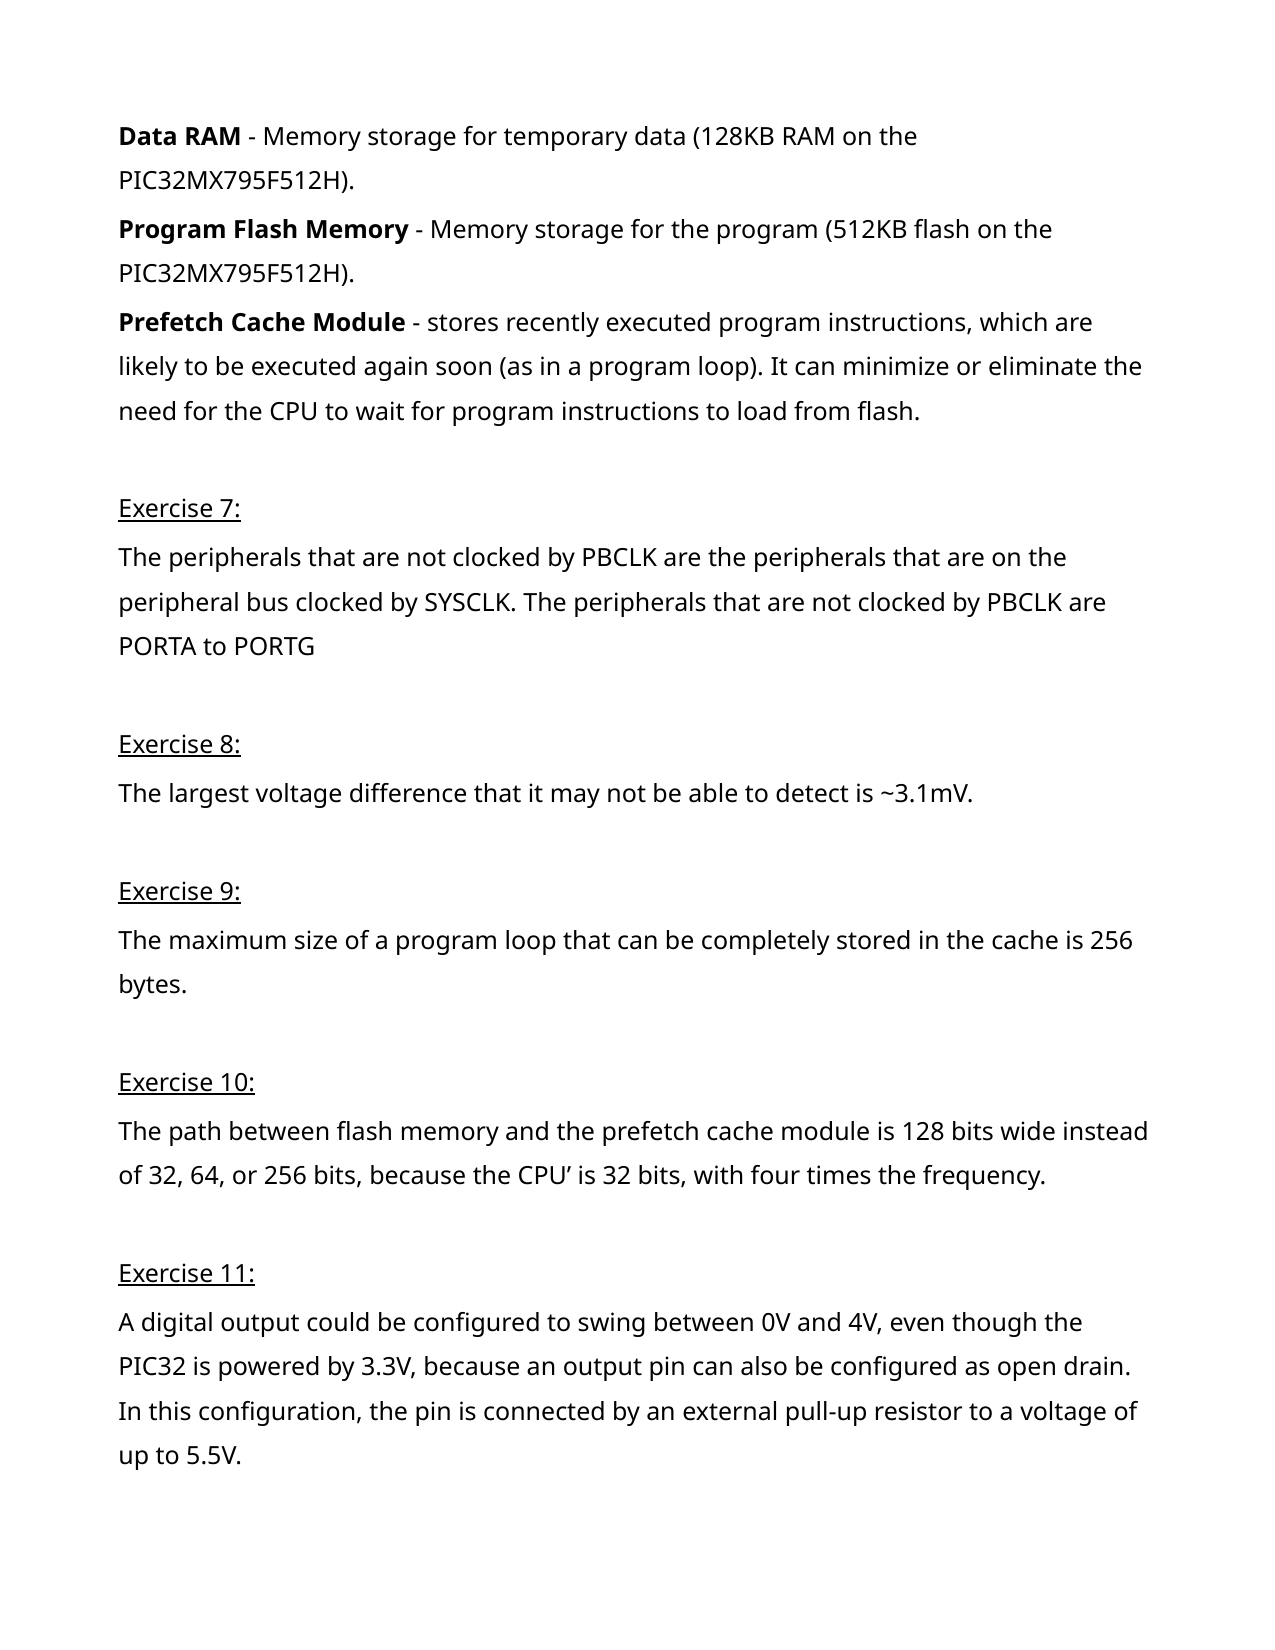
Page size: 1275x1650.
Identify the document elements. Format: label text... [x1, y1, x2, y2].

text The path between flash memory and the prefetch cache module is 128 bits wide instead of 32, 64, or 256 bits, because the CPU’ is 32 bits, with four times the frequency. [118, 1113, 1157, 1192]
text Exercise 9: [118, 873, 1157, 907]
text A digital output could be configured to swing between 0V and 4V, even though the PIC32 is powered by 3.3V, because an output pin can also be configured as open drain. In this configuration, the pin is connected by an external pull-up resistor to a voltage of up to 5.5V. [118, 1304, 1157, 1471]
text Exercise 11: [118, 1256, 1157, 1290]
text Data RAM - Memory storage for temporary data (128KB RAM on the PIC32MX795F512H). [118, 118, 1157, 196]
text The largest voltage difference that it may not be able to detect is ~3.1mV. [118, 775, 1157, 809]
text Exercise 8: [118, 726, 1157, 761]
text Exercise 10: [118, 1064, 1157, 1098]
text Prefetch Cache Module - stores recently executed program instructions, which are likely to be executed again soon (as in a program loop). It can minimize or eliminate the need for the CPU to wait for program instructions to load from flash. [118, 304, 1157, 427]
text The peripherals that are not clocked by PBCLK are the peripherals that are on the peripheral bus clocked by SYSCLK. The peripherals that are not clocked by PBCLK are PORTA to PORTG [118, 540, 1157, 663]
text Program Flash Memory - Memory storage for the program (512KB flash on the PIC32MX795F512H). [118, 211, 1157, 290]
text The maximum size of a program loop that can be completely stored in the cache is 256 bytes. [118, 922, 1157, 1001]
text Exercise 7: [118, 491, 1157, 525]
